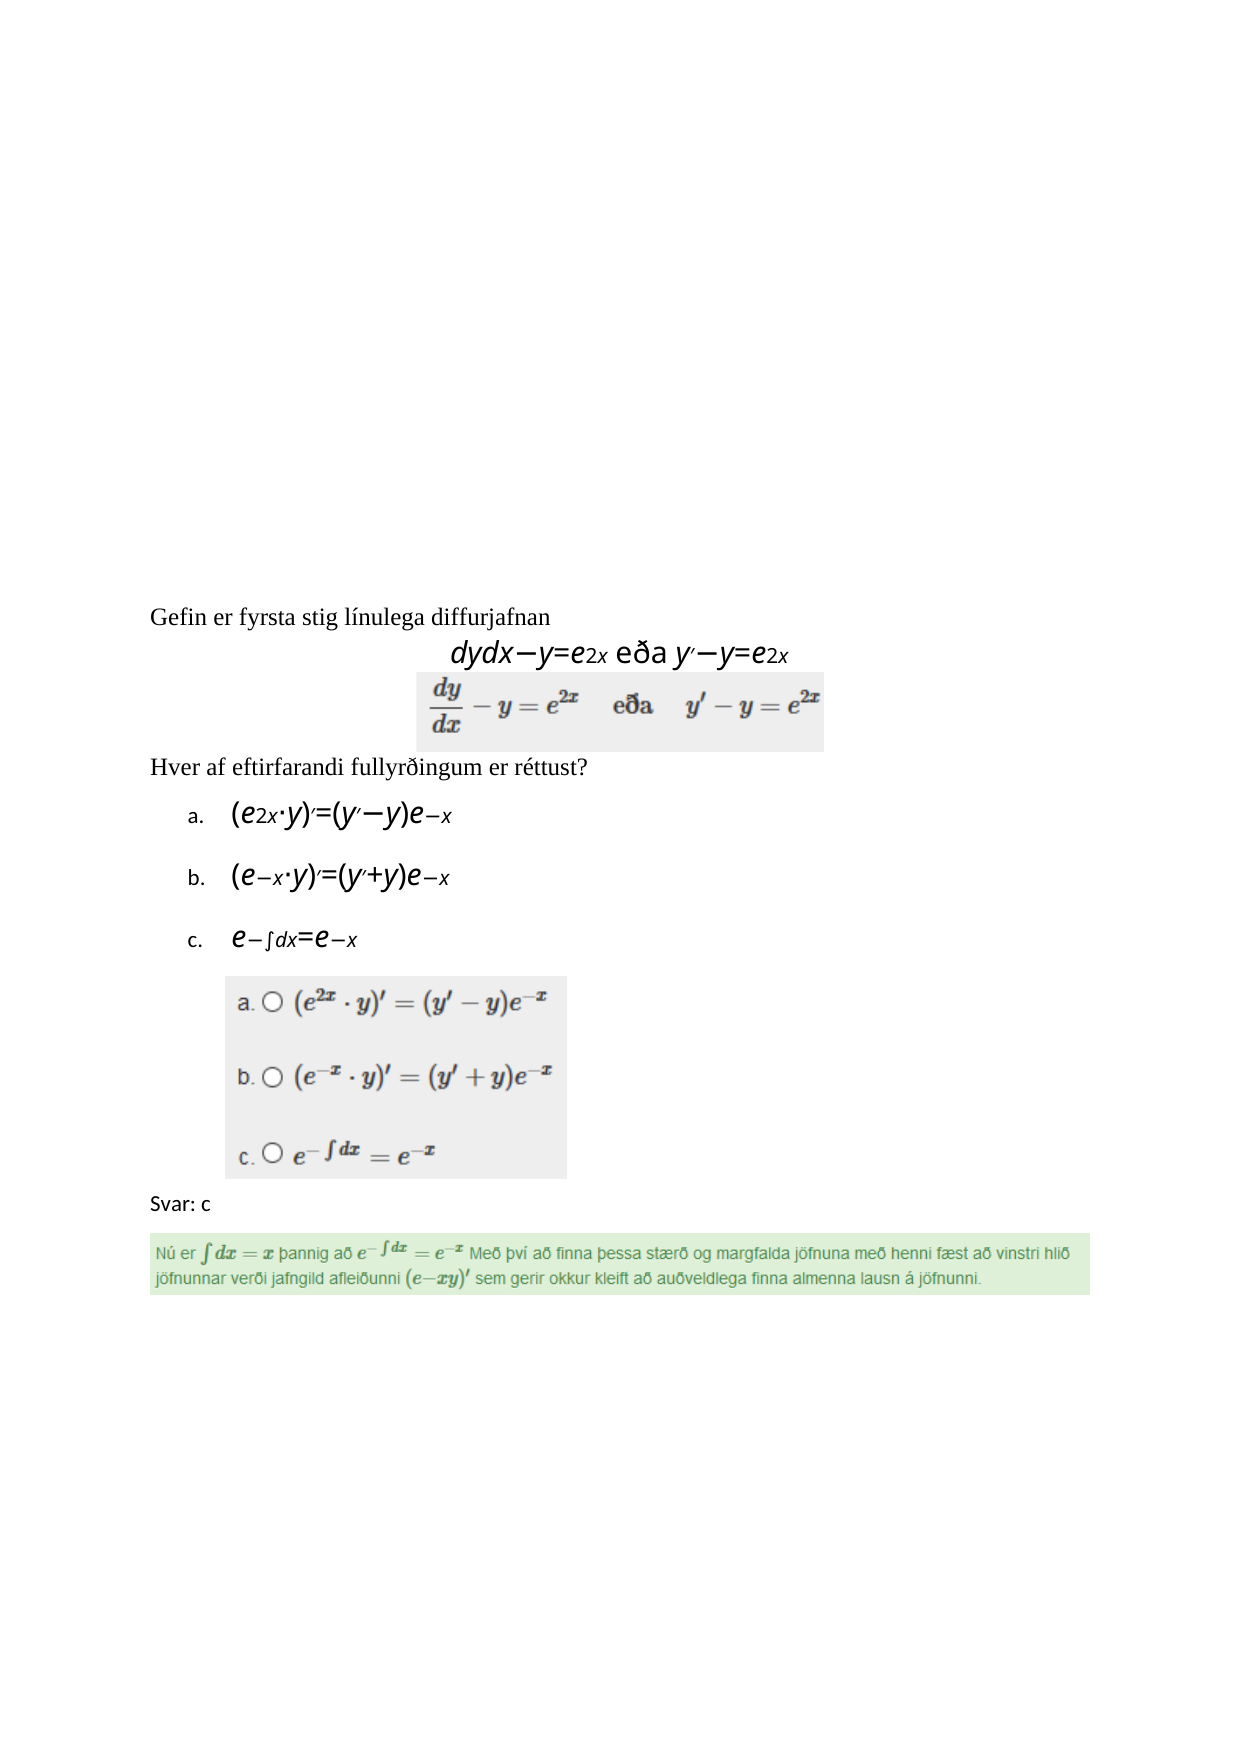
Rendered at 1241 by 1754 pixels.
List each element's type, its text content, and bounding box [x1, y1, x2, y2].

list (e−x⋅y)′=(y′+y)e−x [187, 853, 1090, 894]
list (e2x⋅y)′=(y′−y)e−x [187, 791, 1090, 832]
text Svar: c [150, 1189, 1090, 1217]
text Hver af eftirfarandi fullyrðingum er réttust? [150, 752, 1090, 780]
text dydx−y=e2x eða y′−y=e2x [150, 631, 1090, 672]
list e−∫dx=e−x [187, 915, 1090, 956]
text Gefin er fyrsta stig línulega diffurjafnan [150, 602, 1090, 631]
